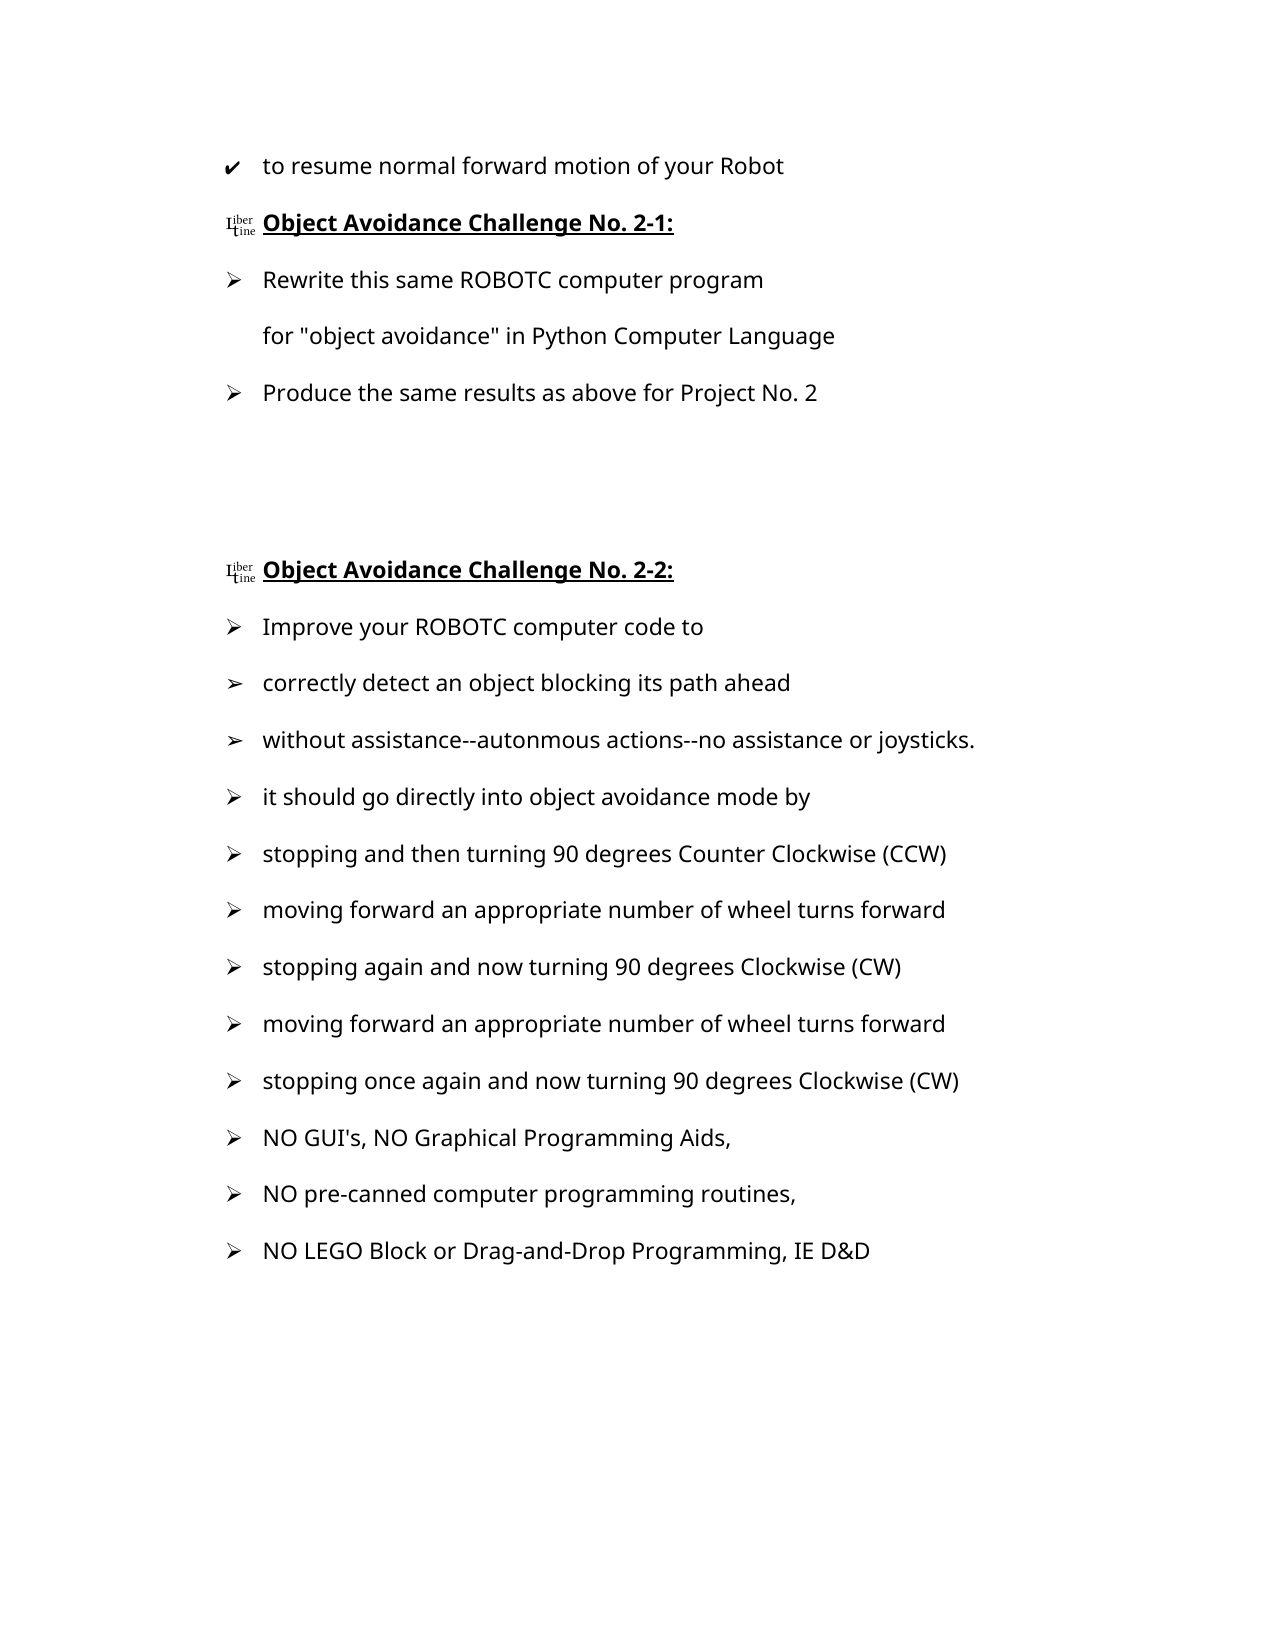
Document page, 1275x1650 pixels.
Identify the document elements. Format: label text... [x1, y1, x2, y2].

list Improve your ROBOTC computer code to [225, 611, 1087, 642]
list stopping once again and now turning 90 degrees Clockwise (CW) [225, 1065, 1087, 1096]
list Produce the same results as above for Project No. 2 [225, 377, 1087, 408]
list correctly detect an object blocking its path ahead [225, 667, 1087, 699]
list stopping and then turning 90 degrees Counter Clockwise (CCW) [225, 838, 1087, 869]
list NO GUI's, NO Graphical Programming Aids, [225, 1122, 1087, 1153]
list Object Avoidance Challenge No. 2-1: [225, 207, 1087, 238]
text for "object avoidance" in Python Computer Language [262, 320, 1087, 352]
list without assistance--autonmous actions--no assistance or joysticks. [225, 724, 1087, 755]
list NO LEGO Block or Drag-and-Drop Programming, IE D&D [225, 1235, 1087, 1266]
list moving forward an appropriate number of wheel turns forward [225, 894, 1087, 926]
list moving forward an appropriate number of wheel turns forward [225, 1008, 1087, 1039]
list NO pre-canned computer programming routines, [225, 1178, 1087, 1209]
list stopping again and now turning 90 degrees Clockwise (CW) [225, 951, 1087, 982]
list to resume normal forward motion of your Robot [225, 150, 1087, 181]
list Rewrite this same ROBOTC computer program [225, 263, 1087, 295]
list it should go directly into object avoidance mode by [225, 781, 1087, 812]
list Object Avoidance Challenge No. 2-2: [225, 554, 1087, 585]
